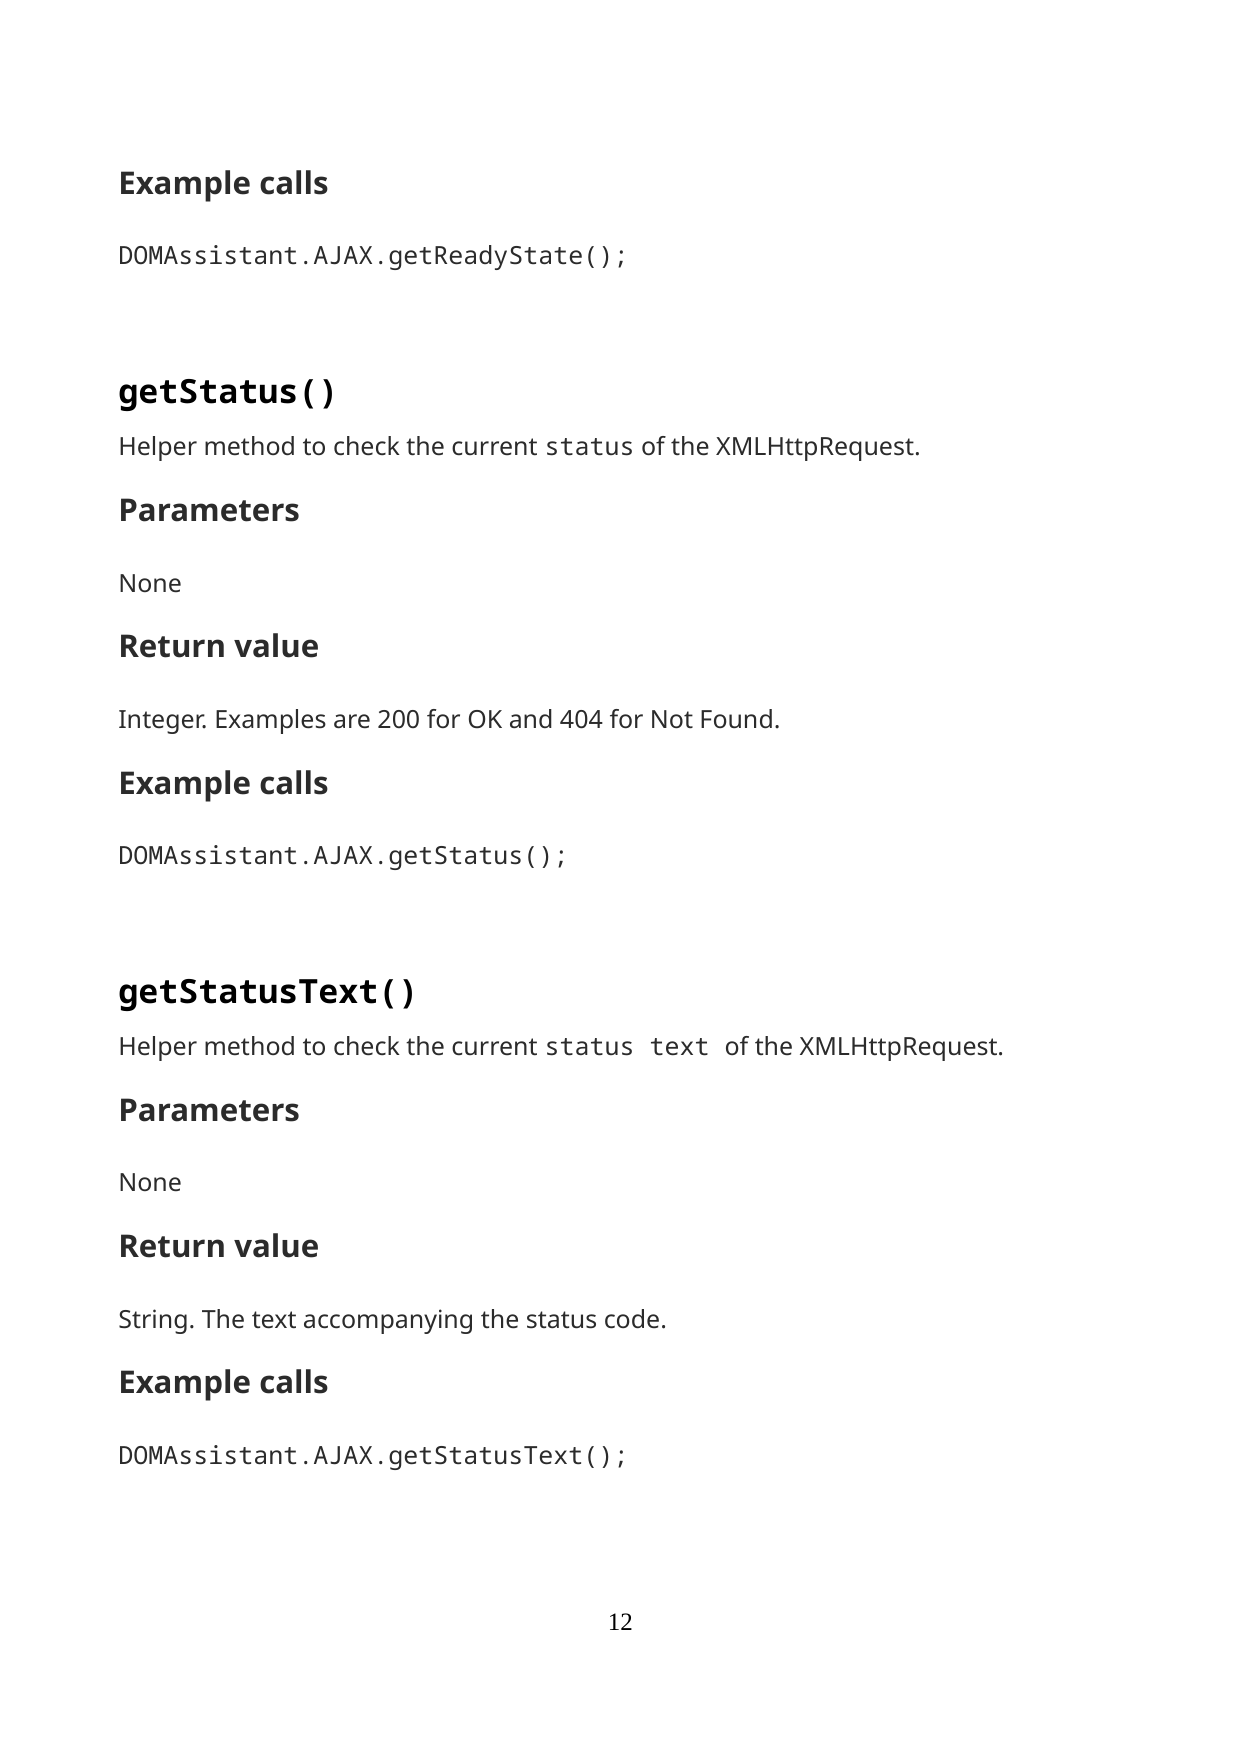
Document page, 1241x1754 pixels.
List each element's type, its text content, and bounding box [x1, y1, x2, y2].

text Example calls [118, 1361, 1122, 1403]
text DOMAssistant.AJAX.getReadyState(); [118, 234, 1122, 272]
text DOMAssistant.AJAX.getStatusText(); [118, 1434, 1122, 1472]
text Example calls [118, 118, 1122, 203]
text None [118, 1162, 1122, 1199]
text Helper method to check the current status text of the XMLHttpRequest. [118, 1025, 1122, 1063]
subtitle getStatusText() [118, 922, 1122, 1013]
text None [118, 562, 1122, 599]
text Helper method to check the current status of the XMLHttpRequest. [118, 425, 1122, 463]
subtitle getStatus() [118, 322, 1122, 413]
text Return value [118, 1224, 1122, 1267]
text String. The text accompanying the status code. [118, 1298, 1122, 1336]
text Example calls [118, 761, 1122, 803]
text Return value [118, 624, 1122, 667]
text Parameters [118, 1088, 1122, 1130]
text Integer. Examples are 200 for OK and 404 for Not Found. [118, 698, 1122, 736]
text Parameters [118, 488, 1122, 531]
text DOMAssistant.AJAX.getStatus(); [118, 834, 1122, 872]
